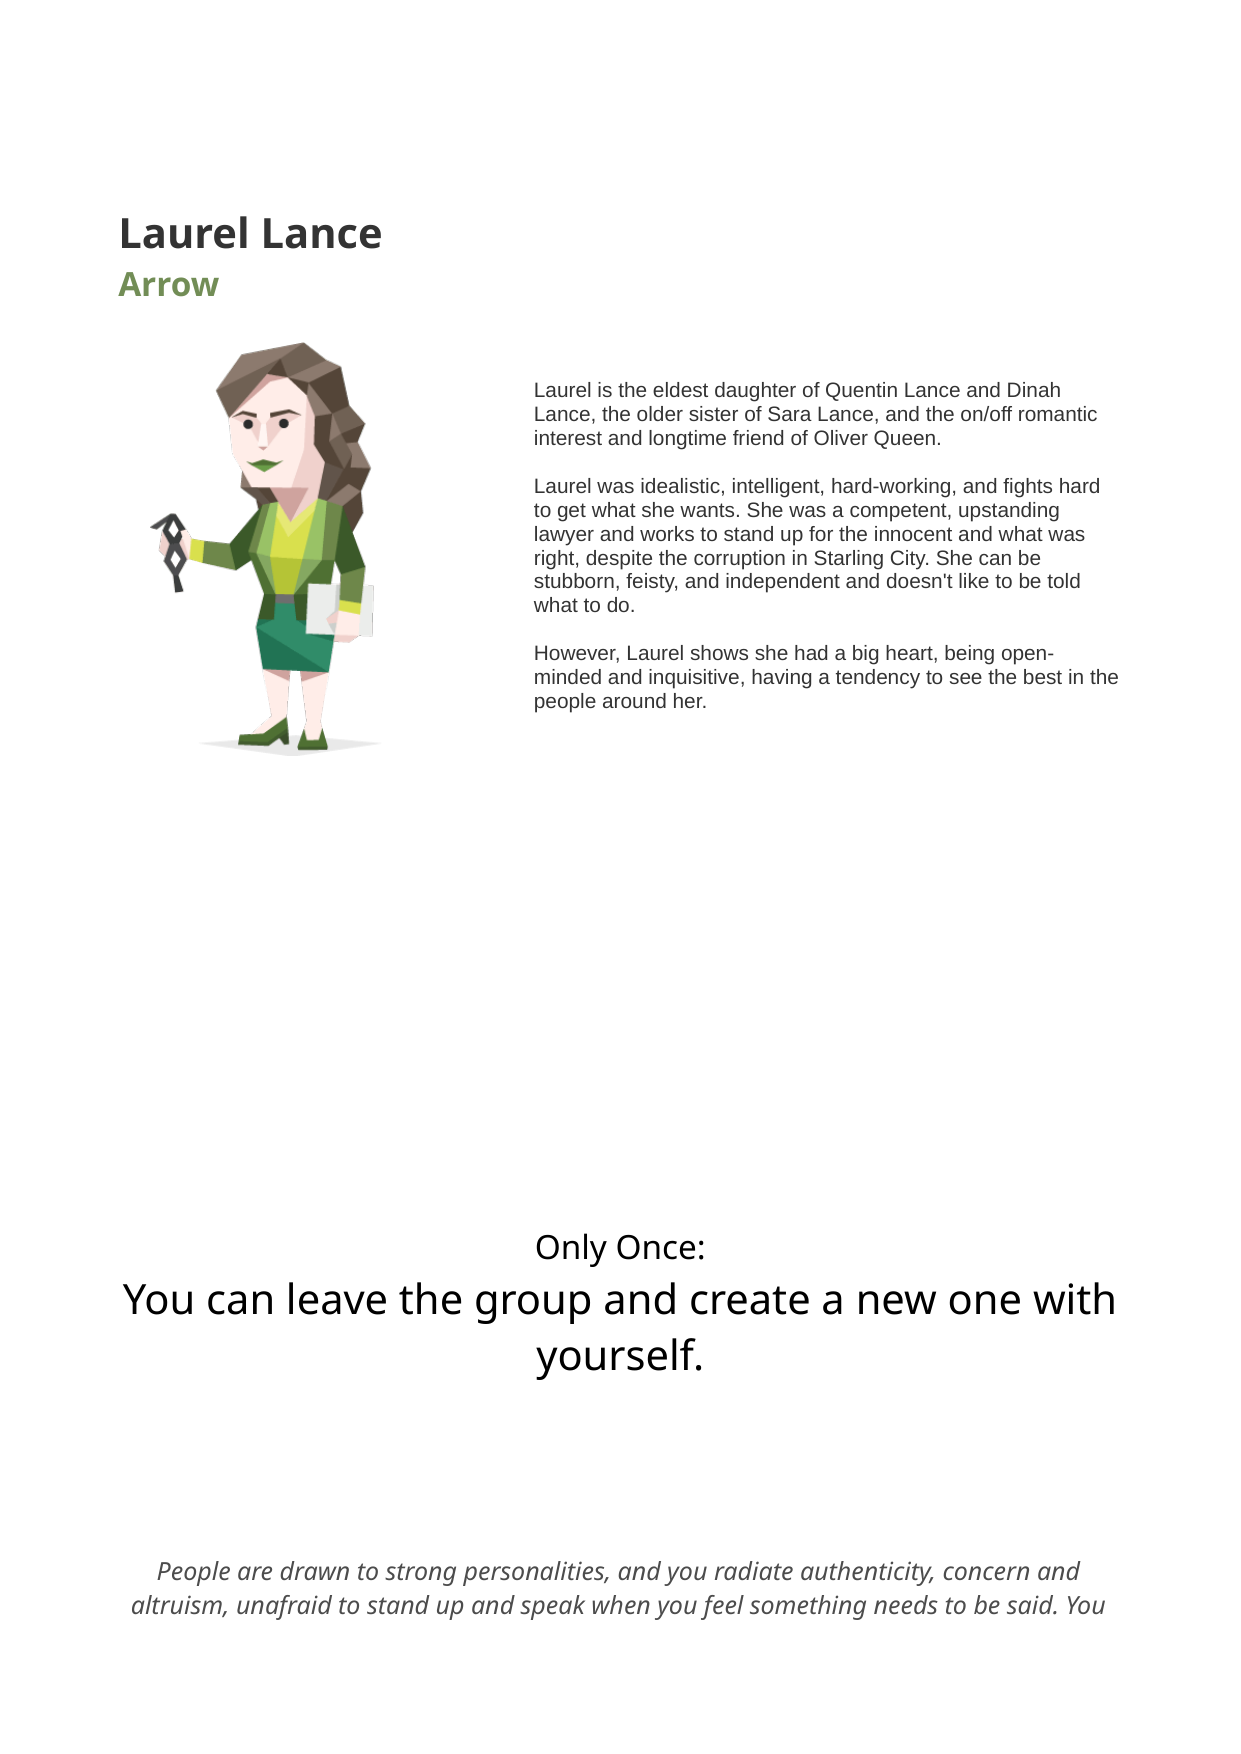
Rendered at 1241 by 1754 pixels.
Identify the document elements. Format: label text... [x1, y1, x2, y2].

text Laurel Lance [118, 204, 1122, 260]
text However, Laurel shows she had a big heart, being open- minded and inquisitive, having a tendency to see the best in the people around her. [473, 641, 1122, 713]
text Laurel was idealistic, intelligent, hard-working, and fights hard to get what she wants. She was a competent, upstanding lawyer and works to stand up for the innocent and what was right, despite the corruption in Starling City. She can be stubborn, feisty, and independent and doesn't like to be told what to do. [473, 473, 1122, 617]
picture [59, 341, 473, 756]
text Only Once: You can leave the group and create a new one with yourself. [118, 1224, 1122, 1383]
text People are drawn to strong personalities, and you radiate authenticity, concern and altruism, unafraid to stand up and speak when you feel something needs to be said. You [118, 1553, 1122, 1621]
text Arrow [118, 260, 1122, 306]
text Laurel is the eldest daughter of Quentin Lance and Dinah Lance, the older sister of Sara Lance, and the on/off romantic interest and longtime friend of Oliver Queen. [473, 378, 1122, 449]
